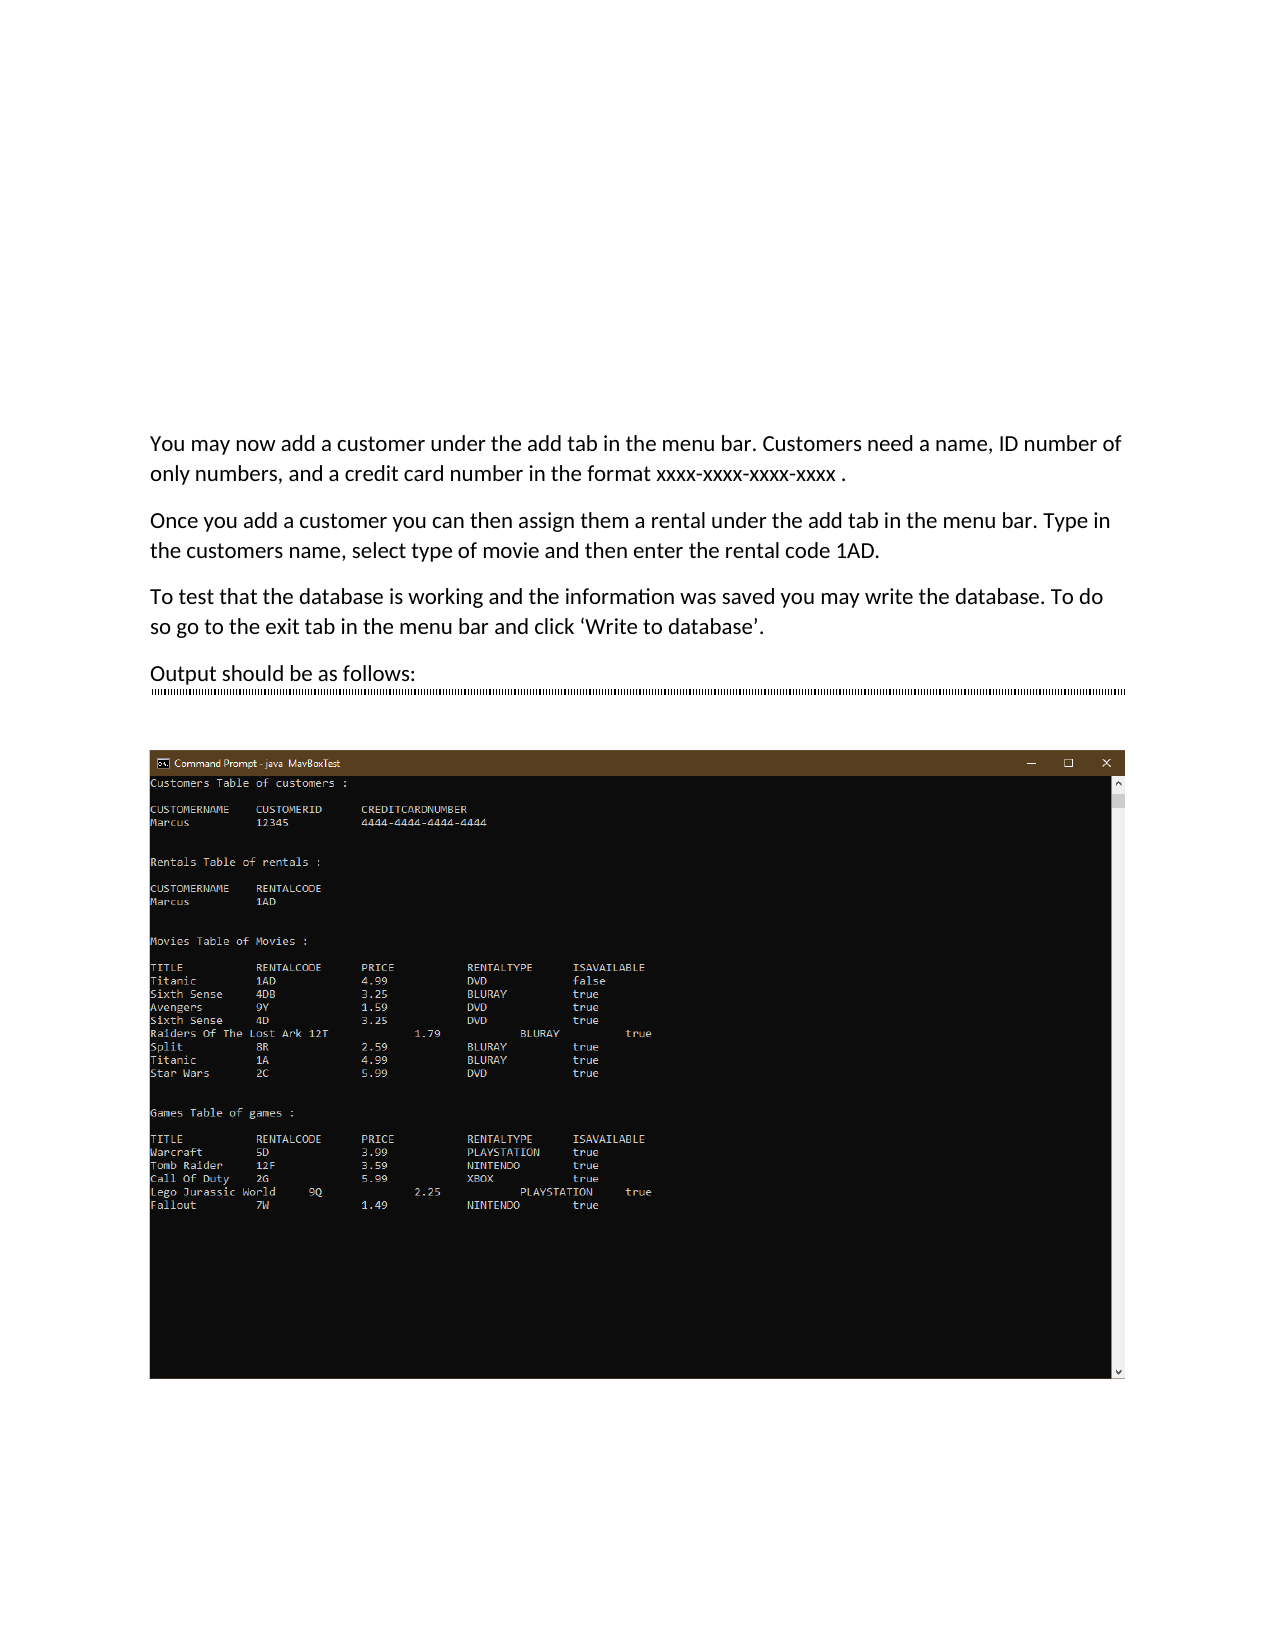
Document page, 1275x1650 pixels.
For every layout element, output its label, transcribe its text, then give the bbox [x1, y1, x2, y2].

text Output should be as follows: [150, 659, 1125, 695]
text To test that the database is working and the information was saved you may write the database. To do so go to the exit tab in the menu bar and click ‘Write to database’. [150, 582, 1125, 640]
text Once you add a customer you can then assign them a rental under the add tab in the menu bar. Type in the customers name, select type of movie and then enter the rental code 1AD. [150, 506, 1125, 564]
text You may now add a customer under the add tab in the menu bar. Customers need a name, ID number of only numbers, and a credit card number in the format xxxx-xxxx-xxxx-xxxx . [150, 429, 1125, 487]
